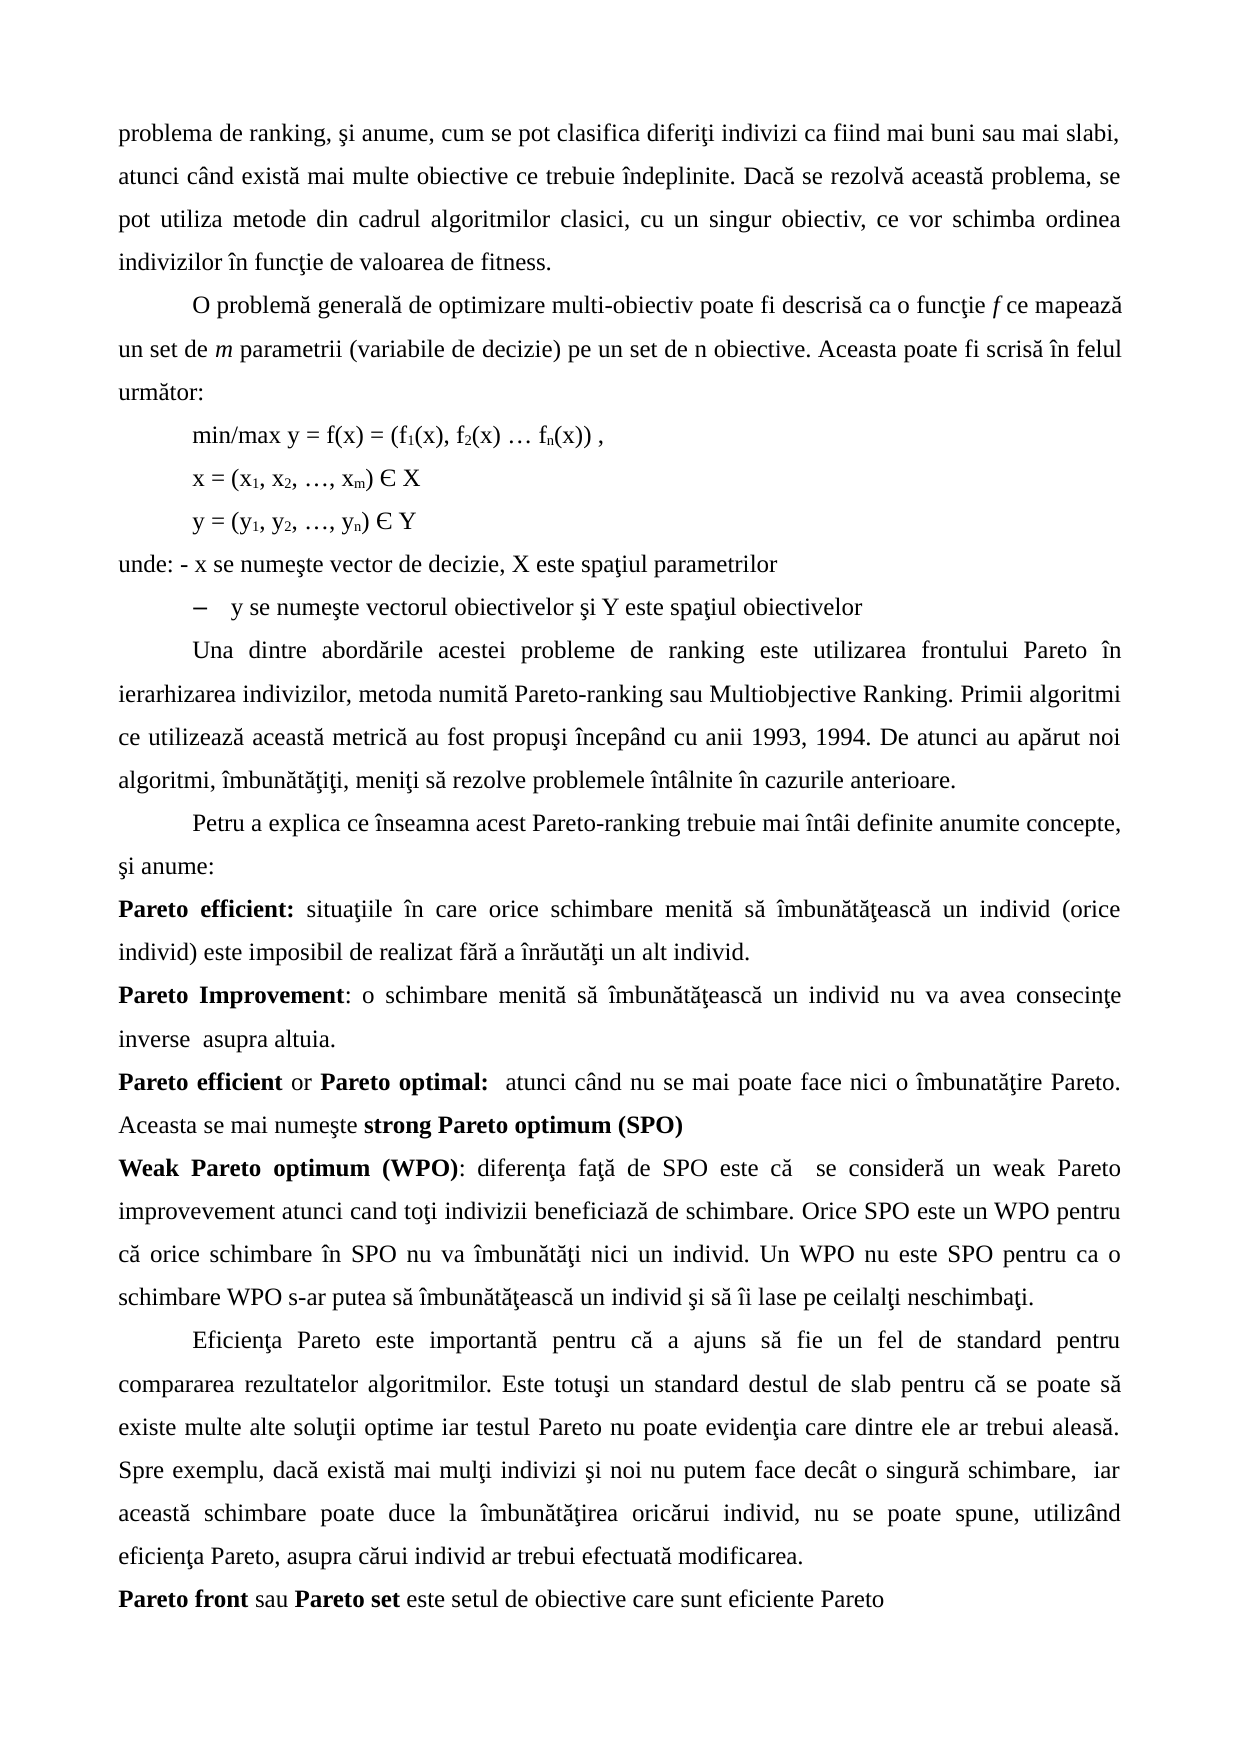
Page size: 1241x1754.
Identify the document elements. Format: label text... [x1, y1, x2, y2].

text Pareto Improvement: o schimbare menită să îmbunătăţească un individ nu va avea consecinţe inverse asupra altuia. [118, 981, 1122, 1052]
text problema de ranking, şi anume, cum se pot clasifica diferiţi indivizi ca fiind mai buni sau mai slabi, atunci când există mai multe obiective ce trebuie îndeplinite. Dacă se rezolvă această problema, se pot utiliza metode din cadrul algoritmilor clasici, cu un singur obiectiv, ce vor schimba ordinea indivizilor în funcţie de valoarea de fitness. [118, 118, 1122, 276]
text Una dintre abordările acestei probleme de ranking este utilizarea frontului Pareto în ierarhizarea indivizilor, metoda numită Pareto-ranking sau Multiobjective Ranking. Primii algoritmi ce utilizează această metrică au fost propuşi începând cu anii 1993, 1994. De atunci au apărut noi algoritmi, îmbunătăţiţi, meniţi să rezolve problemele întâlnite în cazurile anterioare. [118, 636, 1122, 794]
text Petru a explica ce înseamna acest Pareto-ranking trebuie mai întâi definite anumite concepte, şi anume: [118, 808, 1122, 880]
text Weak Pareto optimum (WPO): diferenţa faţă de SPO este că se consideră un weak Pareto improvevement atunci cand toţi indivizii beneficiază de schimbare. Orice SPO este un WPO pentru că orice schimbare în SPO nu va îmbunătăţi nici un individ. Un WPO nu este SPO pentru ca o schimbare WPO s-ar putea să îmbunătăţească un individ şi să îi lase pe ceilalţi neschimbaţi. [118, 1153, 1122, 1311]
text Pareto efficient or Pareto optimal: atunci când nu se mai poate face nici o îmbunatăţire Pareto. Aceasta se mai numeşte strong Pareto optimum (SPO) [118, 1067, 1122, 1139]
list y se numeşte vectorul obiectivelor şi Y este spaţiul obiectivelor [193, 592, 1122, 621]
text y = (y1, y2, …, yn) Є Y [118, 506, 1122, 535]
text O problemă generală de optimizare multi-obiectiv poate fi descrisă ca o funcţie f ce mapează un set de m parametrii (variabile de decizie) pe un set de n obiective. Aceasta poate fi scrisă în felul următor: [118, 291, 1122, 406]
text Pareto efficient: situaţiile în care orice schimbare menită să îmbunătăţească un individ (orice individ) este imposibil de realizat fără a înrăutăţi un alt individ. [118, 894, 1122, 966]
text x = (x1, x2, …, xm) Є X [118, 463, 1122, 492]
text unde: - x se numeşte vector de decizie, X este spaţiul parametrilor [118, 549, 1122, 578]
text Pareto front sau Pareto set este setul de obiective care sunt eficiente Pareto [118, 1584, 1122, 1613]
text Eficienţa Pareto este importantă pentru că a ajuns să fie un fel de standard pentru compararea rezultatelor algoritmilor. Este totuşi un standard destul de slab pentru că se poate să existe multe alte soluţii optime iar testul Pareto nu poate evidenţia care dintre ele ar trebui aleasă. Spre exemplu, dacă există mai mulţi indivizi şi noi nu putem face decât o singură schimbare, iar această schimbare poate duce la îmbunătăţirea oricărui individ, nu se poate spune, utilizând eficienţa Pareto, asupra cărui individ ar trebui efectuată modificarea. [118, 1326, 1122, 1570]
text min/max y = f(x) = (f1(x), f2(x) … fn(x)) , [118, 420, 1122, 449]
